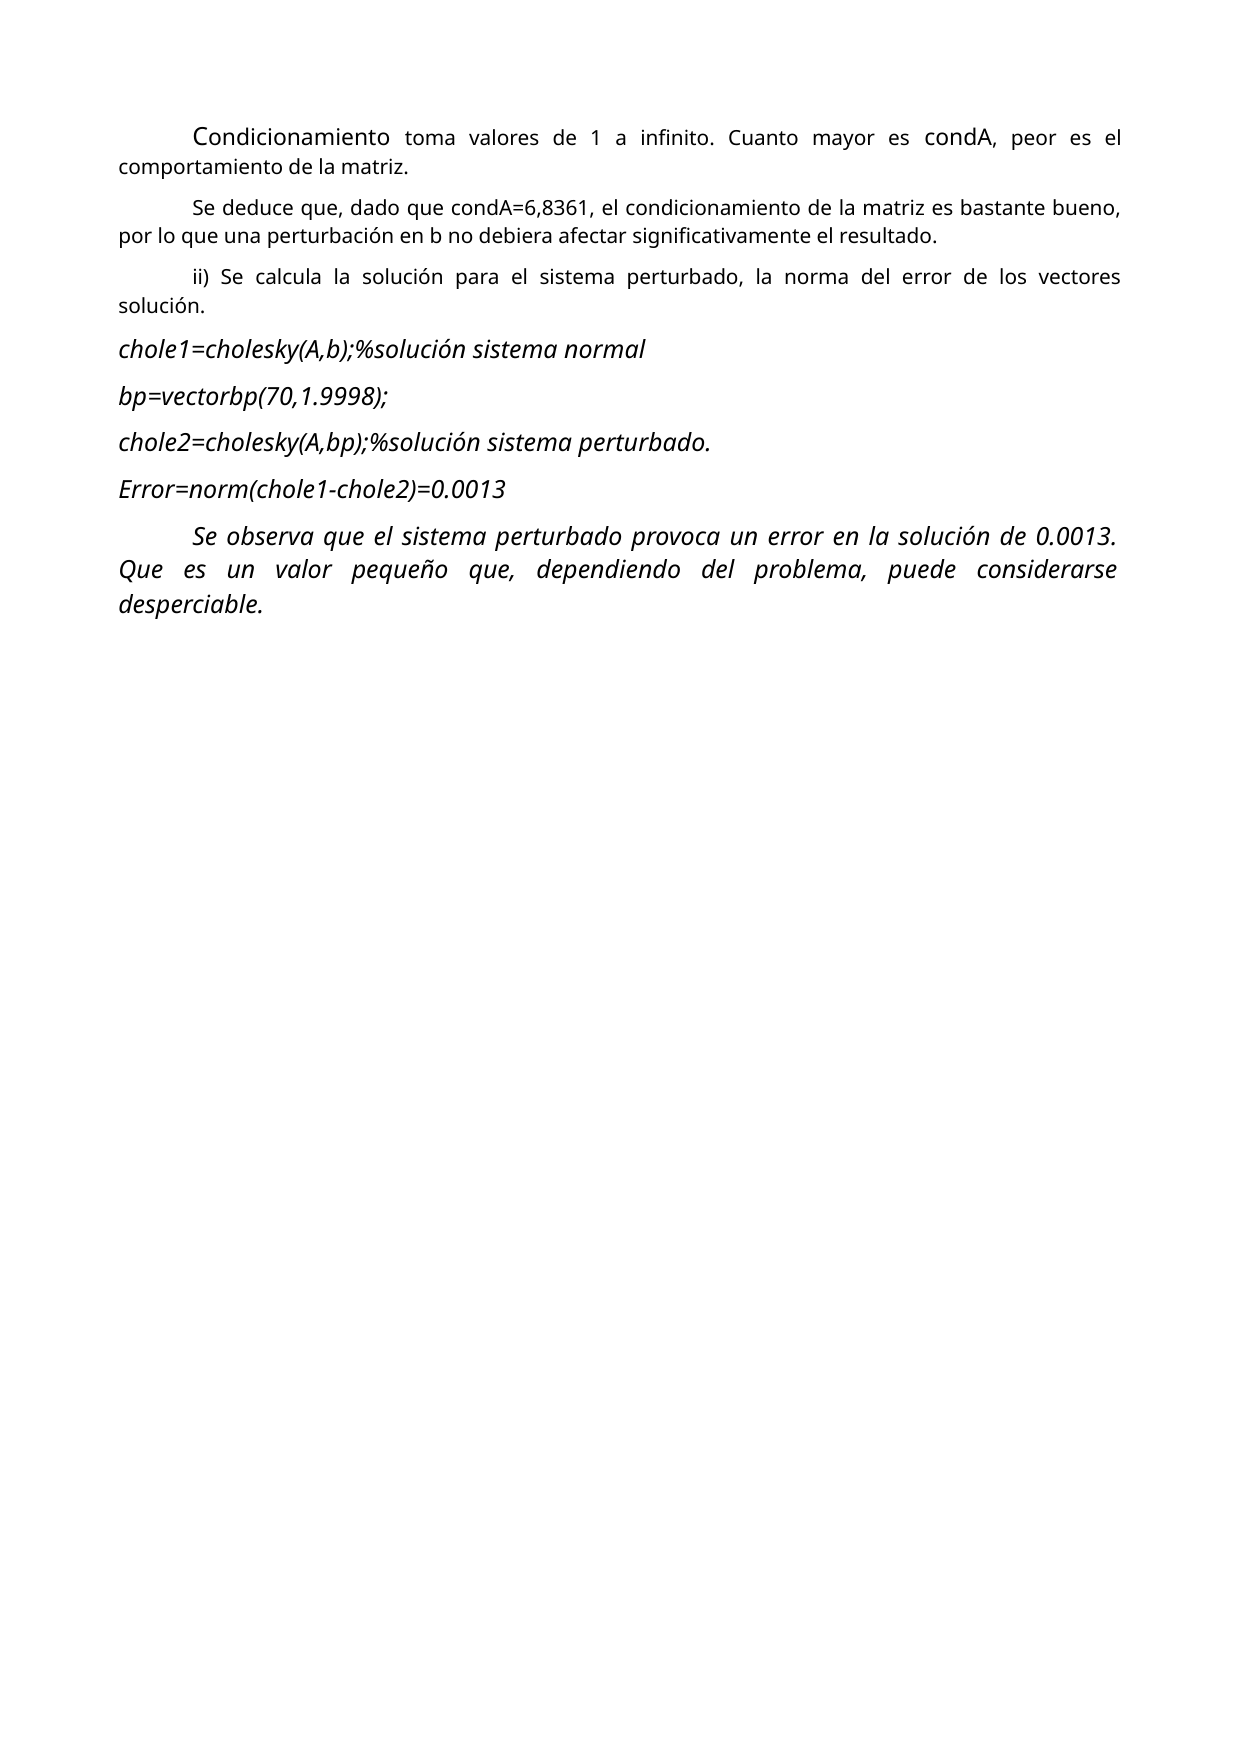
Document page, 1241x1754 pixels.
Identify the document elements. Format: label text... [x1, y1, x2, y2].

text Se deduce que, dado que condA=6,8361, el condicionamiento de la matriz es bastante bueno, por lo que una perturbación en b no debiera afectar significativamente el resultado. [118, 193, 1122, 250]
text chole1=cholesky(A,b);%solución sistema normal [118, 332, 1122, 366]
text Se observa que el sistema perturbado provoca un error en la solución de 0.0013. Que es un valor pequeño que, dependiendo del problema, puede considerarse desperciable. [118, 518, 1122, 620]
text Condicionamiento toma valores de 1 a infinito. Cuanto mayor es condA, peor es el comportamiento de la matriz. [118, 118, 1122, 181]
text ii) Se calcula la solución para el sistema perturbado, la norma del error de los vectores solución. [118, 262, 1122, 319]
text Error=norm(chole1-chole2)=0.0013 [118, 472, 1122, 506]
text bp=vectorbp(70,1.9998); [118, 378, 1122, 412]
text chole2=cholesky(A,bp);%solución sistema perturbado. [118, 425, 1122, 459]
